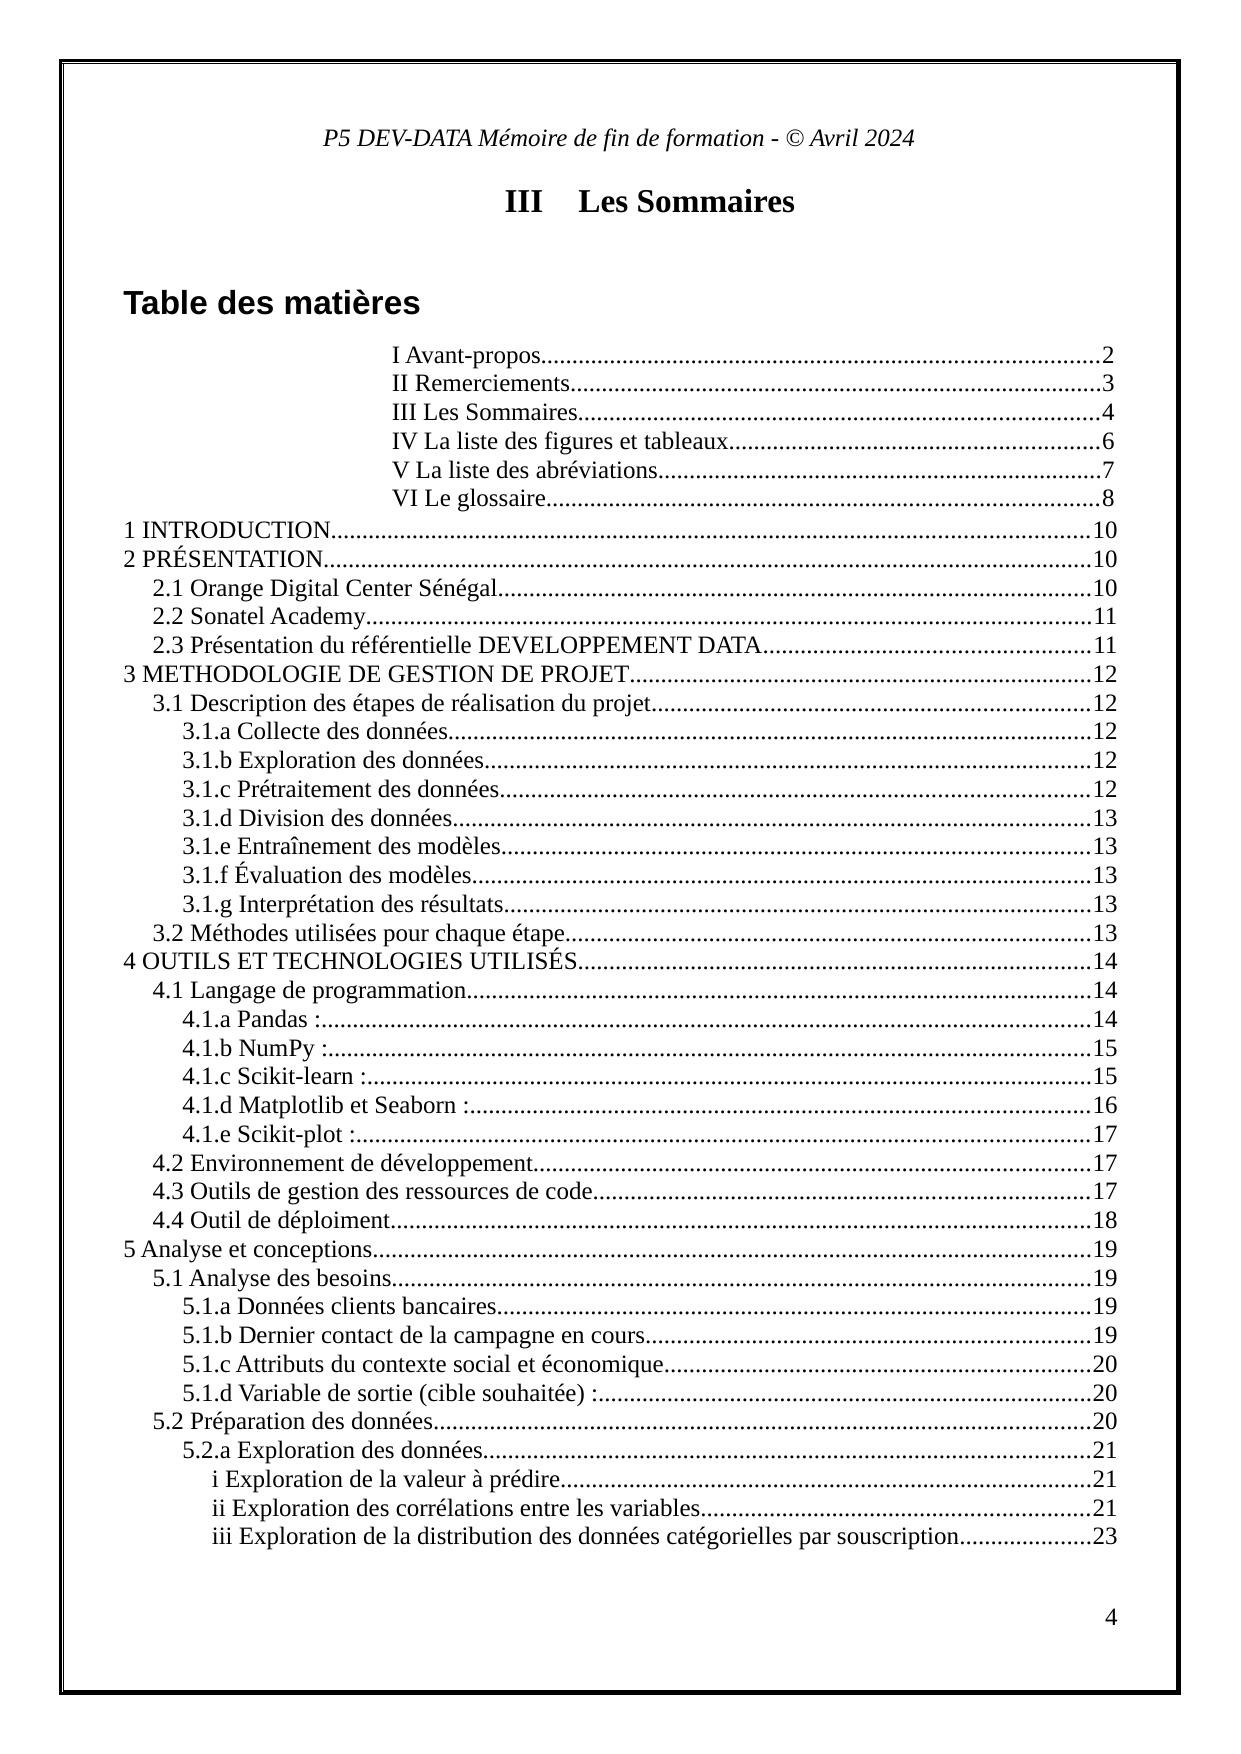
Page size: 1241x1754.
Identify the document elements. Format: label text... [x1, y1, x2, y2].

text 5.1.c Attributs du contexte social et économique 20 [182, 1349, 1117, 1378]
text 2.3 Présentation du référentielle DEVELOPPEMENT DATA 11 [152, 630, 1117, 659]
subtitle Les Sommaires [182, 181, 1117, 219]
text 4.1 Langage de programmation 14 [152, 975, 1117, 1004]
text 5.1 Analyse des besoins 19 [152, 1263, 1117, 1291]
text 4.1.d Matplotlib et Seaborn : 16 [182, 1090, 1117, 1119]
text I Avant-propos 2 [389, 337, 1117, 368]
text 1 INTRODUCTION 10 [123, 515, 1117, 544]
text 3.1.b Exploration des données 12 [182, 745, 1117, 774]
text 4.4 Outil de déploiment 18 [152, 1205, 1117, 1234]
text 3.1.e Entraînement des modèles 13 [182, 831, 1117, 860]
text 5.1.d Variable de sortie (cible souhaitée) : 20 [182, 1378, 1117, 1406]
text 4.1.e Scikit-plot : 17 [182, 1119, 1117, 1148]
text III Les Sommaires 4 [389, 397, 1117, 426]
text 3.1.d Division des données 13 [182, 803, 1117, 831]
text 5.1.a Données clients bancaires 19 [182, 1291, 1117, 1320]
text 3.1.a Collecte des données 12 [182, 716, 1117, 745]
text IV La liste des figures et tableaux 6 [389, 426, 1117, 455]
text 2.1 Orange Digital Center Sénégal 10 [152, 573, 1117, 601]
text 4.1.b NumPy : 15 [182, 1033, 1117, 1061]
text 4 OUTILS ET TECHNOLOGIES UTILISÉS 14 [123, 946, 1117, 975]
text VI Le glossaire 8 [389, 483, 1117, 515]
text 3.1.f Évaluation des modèles 13 [182, 860, 1117, 889]
text 5.2.a Exploration des données 21 [182, 1435, 1117, 1464]
text 2 PRÉSENTATION 10 [123, 544, 1117, 573]
text 5 Analyse et conceptions 19 [123, 1234, 1117, 1263]
text ii Exploration des corrélations entre les variables 21 [212, 1493, 1117, 1521]
text II Remerciements 3 [389, 368, 1117, 397]
text 3.1.g Interprétation des résultats 13 [182, 889, 1117, 918]
text 4.2 Environnement de développement 17 [152, 1148, 1117, 1176]
text 4.3 Outils de gestion des ressources de code 17 [152, 1176, 1117, 1205]
text 4.1.c Scikit-learn : 15 [182, 1061, 1117, 1090]
text 2.2 Sonatel Academy 11 [152, 601, 1117, 630]
text 3.1.c Prétraitement des données 12 [182, 774, 1117, 803]
text 4.1.a Pandas : 14 [182, 1004, 1117, 1033]
text V La liste des abréviations 7 [389, 455, 1117, 483]
text 3.1 Description des étapes de réalisation du projet 12 [152, 688, 1117, 716]
text i Exploration de la valeur à prédire 21 [212, 1464, 1117, 1493]
subtitle Table des matières [123, 283, 1117, 321]
text 3 METHODOLOGIE DE GESTION DE PROJET 12 [123, 659, 1117, 688]
text 5.1.b Dernier contact de la campagne en cours 19 [182, 1320, 1117, 1349]
text 5.2 Préparation des données 20 [152, 1406, 1117, 1435]
text 3.2 Méthodes utilisées pour chaque étape 13 [152, 918, 1117, 946]
text iii Exploration de la distribution des données catégorielles par souscription 23 [212, 1521, 1117, 1550]
